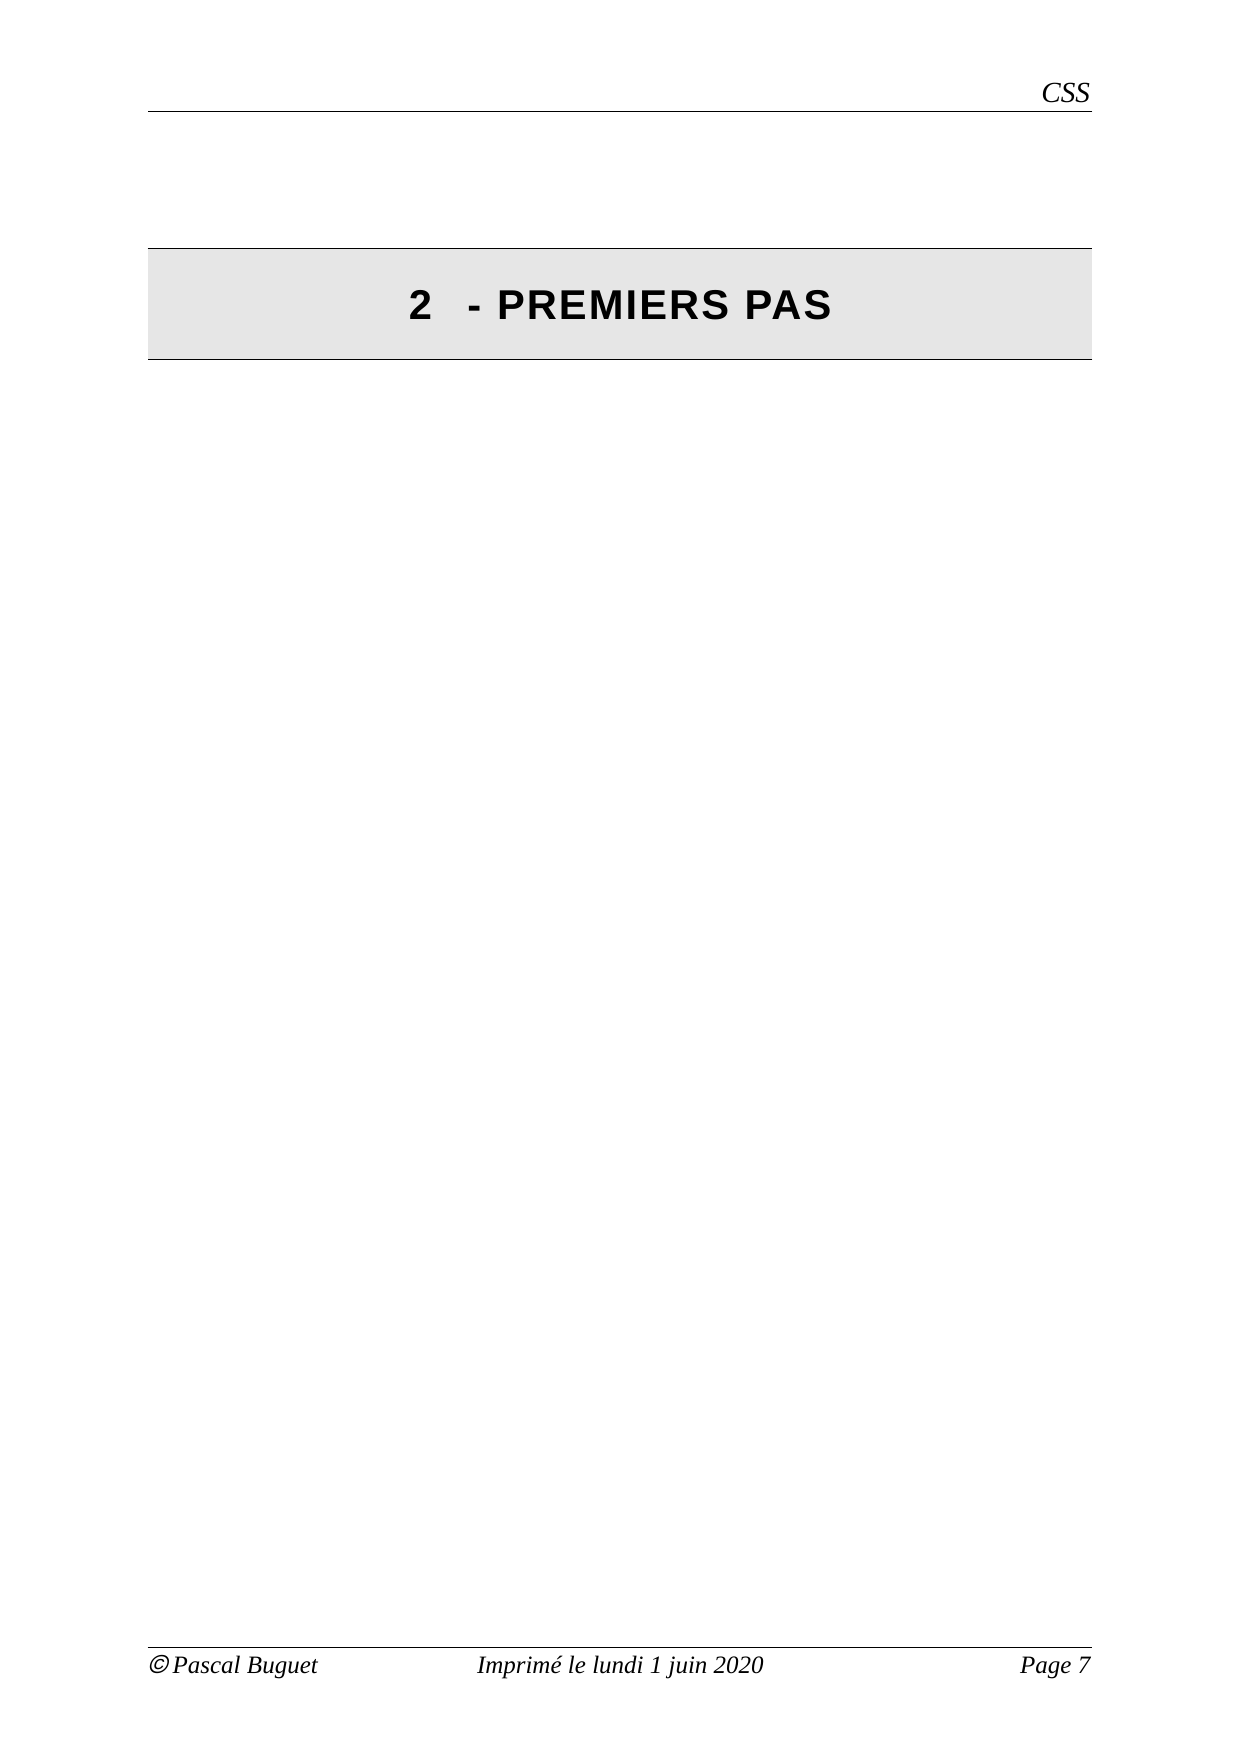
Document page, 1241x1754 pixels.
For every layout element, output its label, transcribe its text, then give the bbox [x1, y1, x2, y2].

subtitle - PREMIERS PAS [148, 249, 1092, 359]
